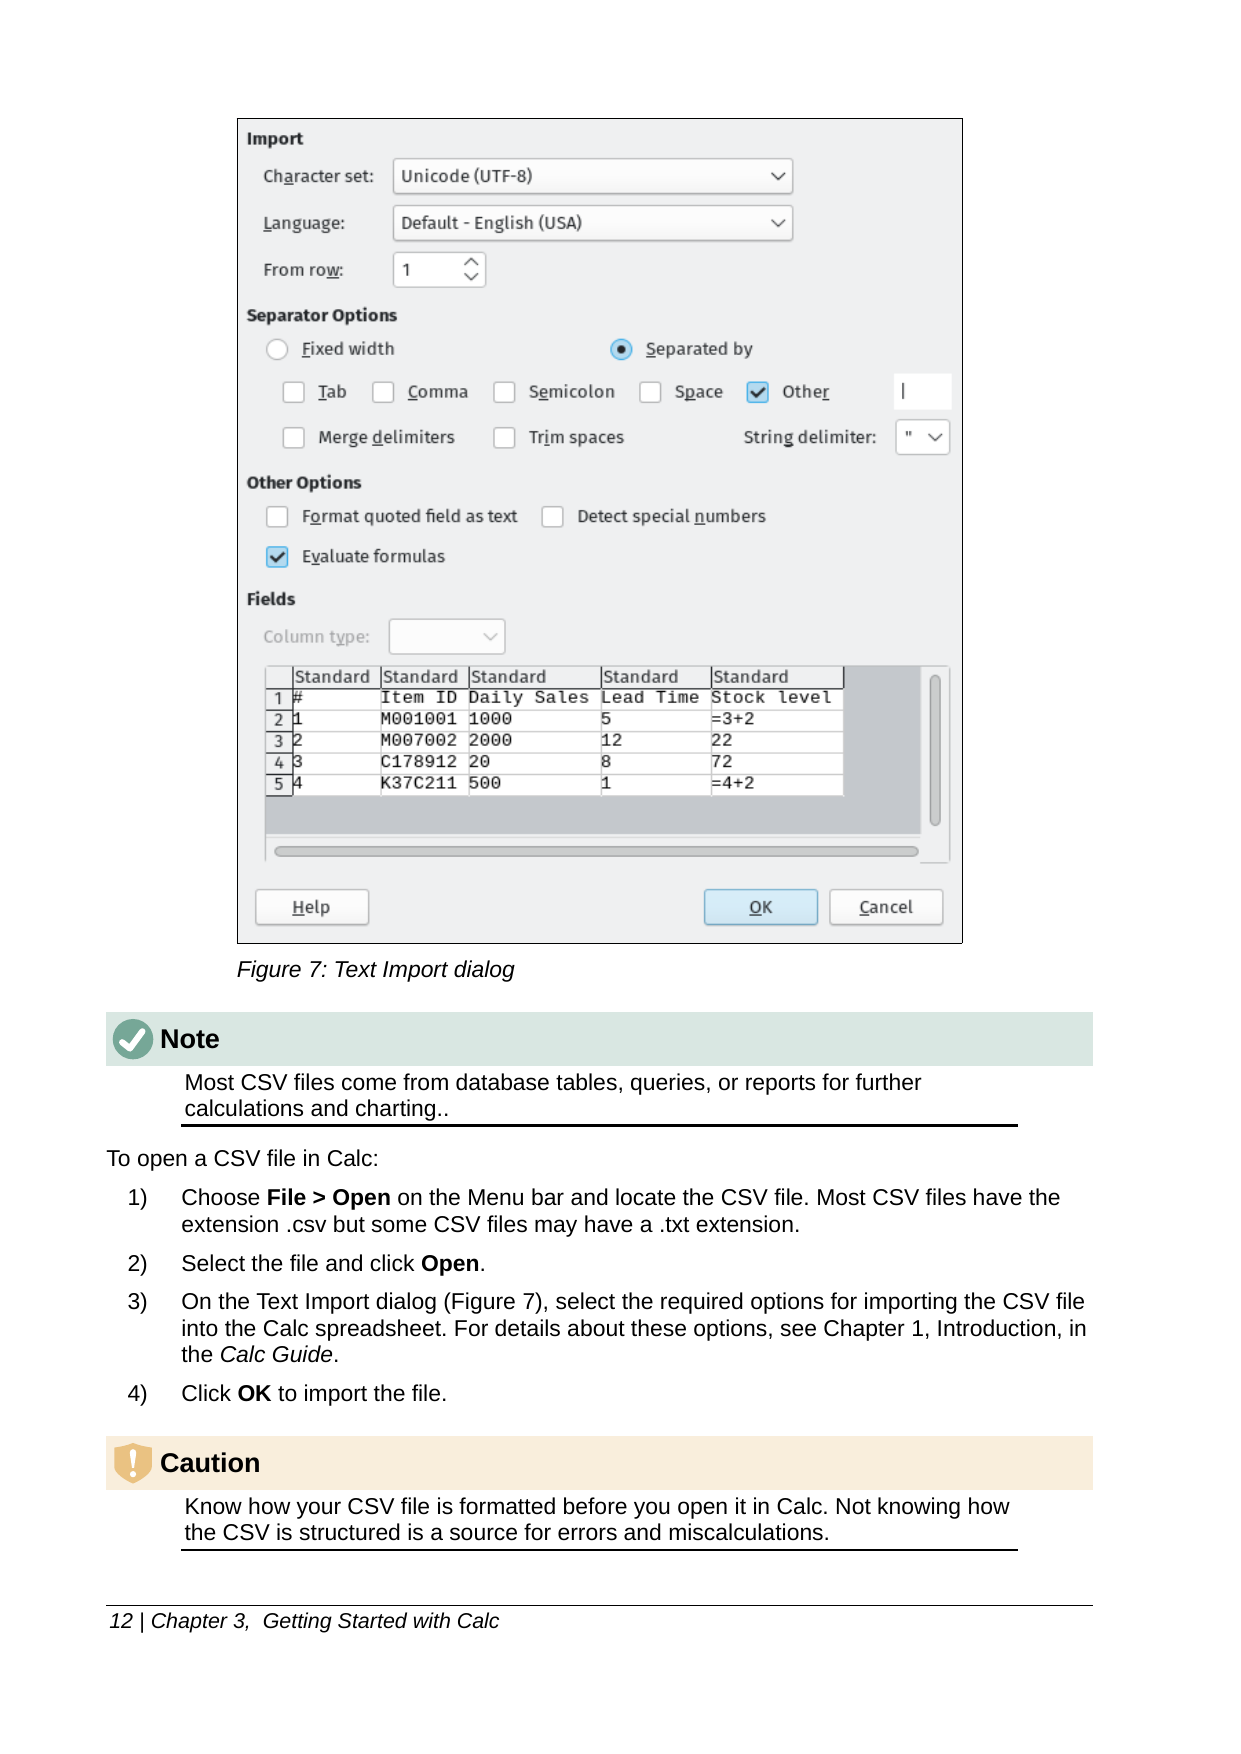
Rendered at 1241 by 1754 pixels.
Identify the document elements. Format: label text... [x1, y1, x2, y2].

text Know how your CSV file is formatted before you open it in Calc. Not knowing how the CSV is structured is a source for errors and miscalculations. [181, 1490, 1018, 1549]
picture [238, 119, 962, 943]
subtitle Note [106, 1012, 1093, 1066]
text Figure 7: Text Import dialog [237, 956, 962, 982]
subtitle Caution [106, 1436, 1093, 1490]
text Most CSV files come from database tables, queries, or reports for further calculations and charting.. [181, 1066, 1018, 1124]
list Choose File > Open on the Menu bar and locate the CSV file. Most CSV files have the extension .csv but some CSV files may have a .txt extension. [148, 1184, 1093, 1237]
list On the Text Import dialog (Figure 7), select the required options for importing the CSV file into the Calc spreadsheet. For details about these options, see Chapter 1, Introduction, in the Calc Guide. [148, 1288, 1093, 1367]
list Click OK to import the file. [148, 1380, 1093, 1406]
list Select the file and click Open. [148, 1249, 1093, 1276]
list To open a CSV file in Calc: [106, 1145, 1093, 1172]
